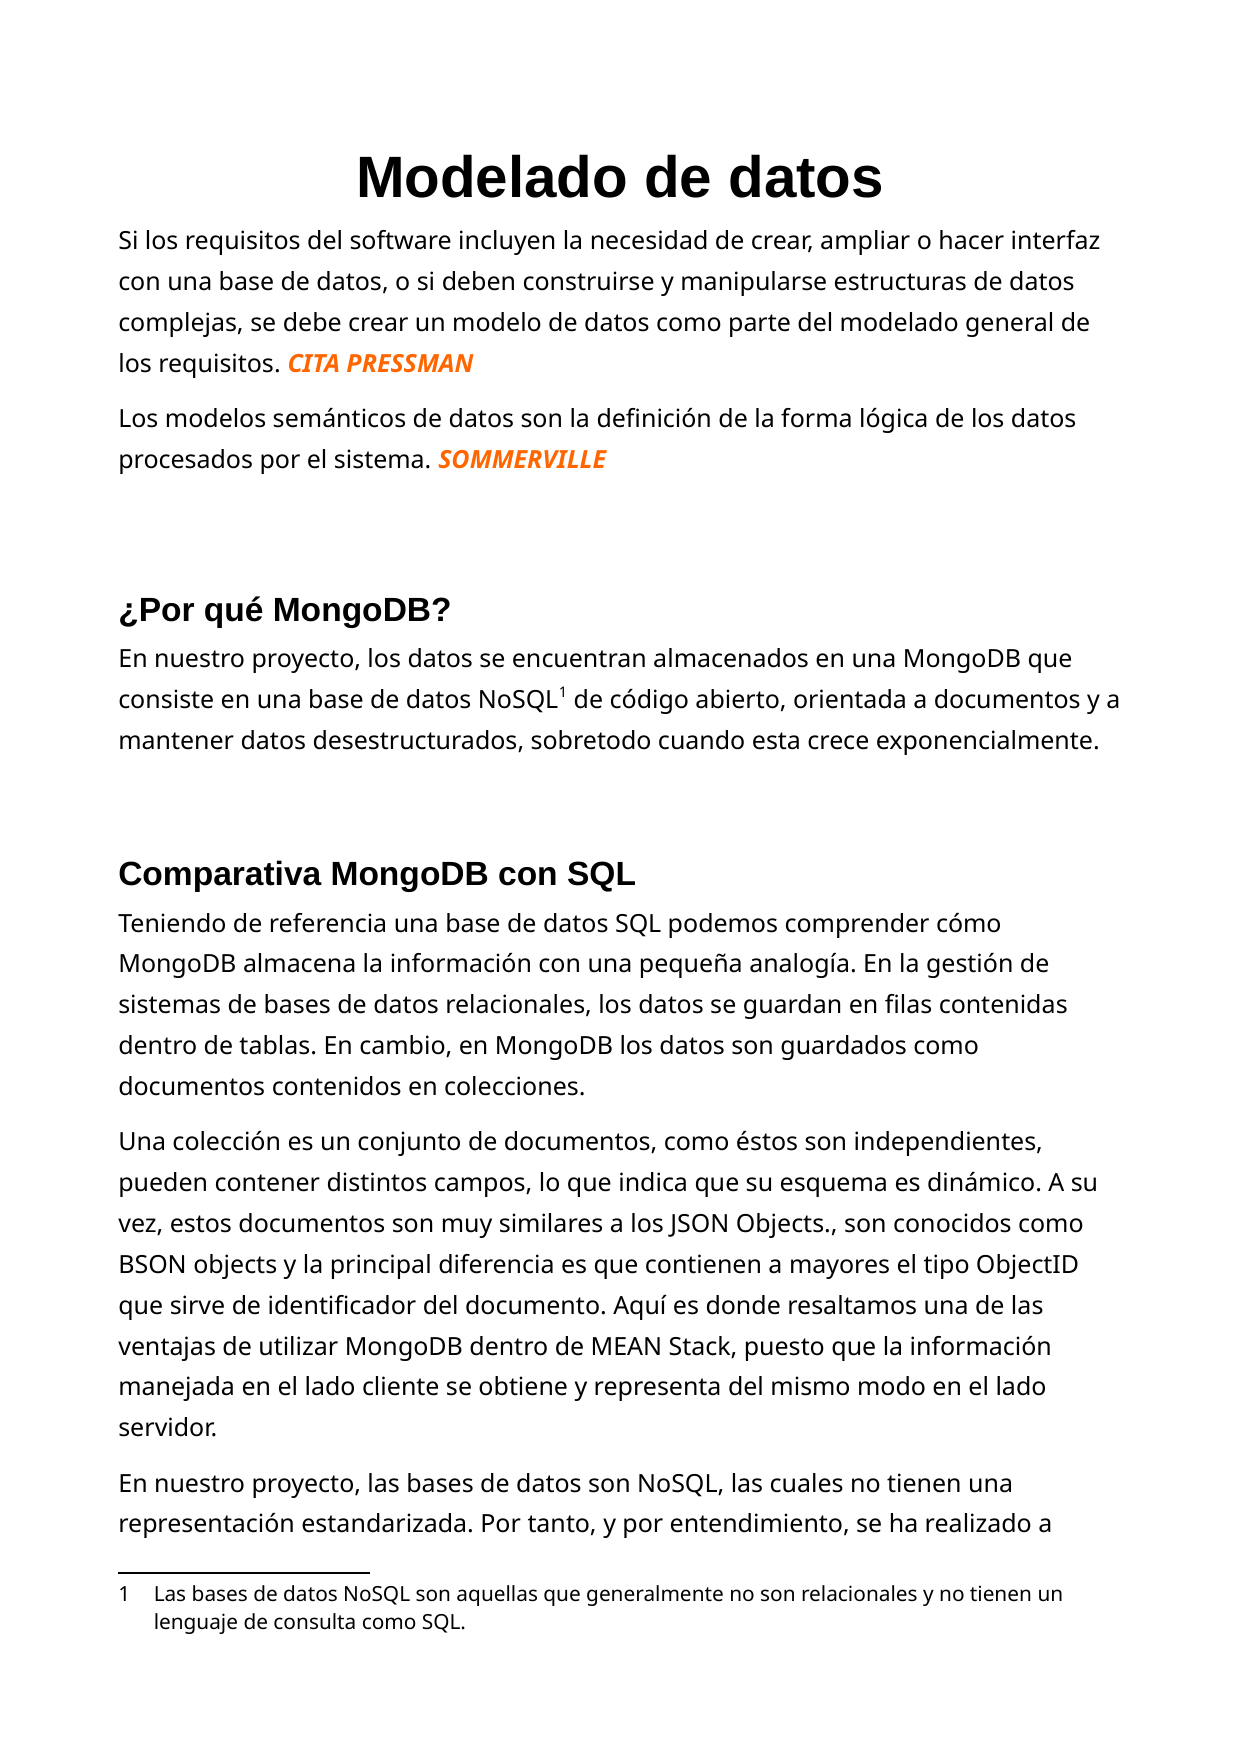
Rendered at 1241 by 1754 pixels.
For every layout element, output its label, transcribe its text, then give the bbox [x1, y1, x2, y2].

text Una colección es un conjunto de documentos, como éstos son independientes, pueden contener distintos campos, lo que indica que su esquema es dinámico. A su vez, estos documentos son muy similares a los JSON Objects., son conocidos como BSON objects y la principal diferencia es que contienen a mayores el tipo ObjectID que sirve de identificador del documento. Aquí es donde resaltamos una de las ventajas de utilizar MongoDB dentro de MEAN Stack, puesto que la información manejada en el lado cliente se obtiene y representa del mismo modo en el lado servidor. [118, 1124, 1122, 1444]
text Los modelos semánticos de datos son la definición de la forma lógica de los datos procesados por el sistema. SOMMERVILLE [118, 401, 1122, 476]
title Modelado de datos [118, 143, 1122, 210]
subtitle ¿Por qué MongoDB? [118, 590, 1122, 628]
text Teniendo de referencia una base de datos SQL podemos comprender cómo MongoDB almacena la información con una pequeña analogía. En la gestión de sistemas de bases de datos relacionales, los datos se guardan en filas contenidas dentro de tablas. En cambio, en MongoDB los datos son guardados como documentos contenidos en colecciones. [118, 905, 1122, 1103]
text En nuestro proyecto, las bases de datos son NoSQL, las cuales no tienen una representación estandarizada. Por tanto, y por entendimiento, se ha realizado a [118, 1465, 1122, 1540]
text En nuestro proyecto, los datos se encuentran almacenados en una MongoDB que consiste en una base de datos NoSQL de código abierto, orientada a documentos y a mantener datos desestructurados, sobretodo cuando esta crece exponencialmente. [118, 641, 1122, 757]
text Las bases de datos NoSQL son aquellas que generalmente no son relacionales y no tienen un lenguaje de consulta como SQL. [118, 1579, 1122, 1636]
subtitle Comparativa MongoDB con SQL [118, 854, 1122, 893]
text Si los requisitos del software incluyen la necesidad de crear, ampliar o hacer interfaz con una base de datos, o si deben construirse y manipularse estructuras de datos complejas, se debe crear un modelo de datos como parte del modelado general de los requisitos. CITA PRESSMAN [118, 223, 1122, 379]
